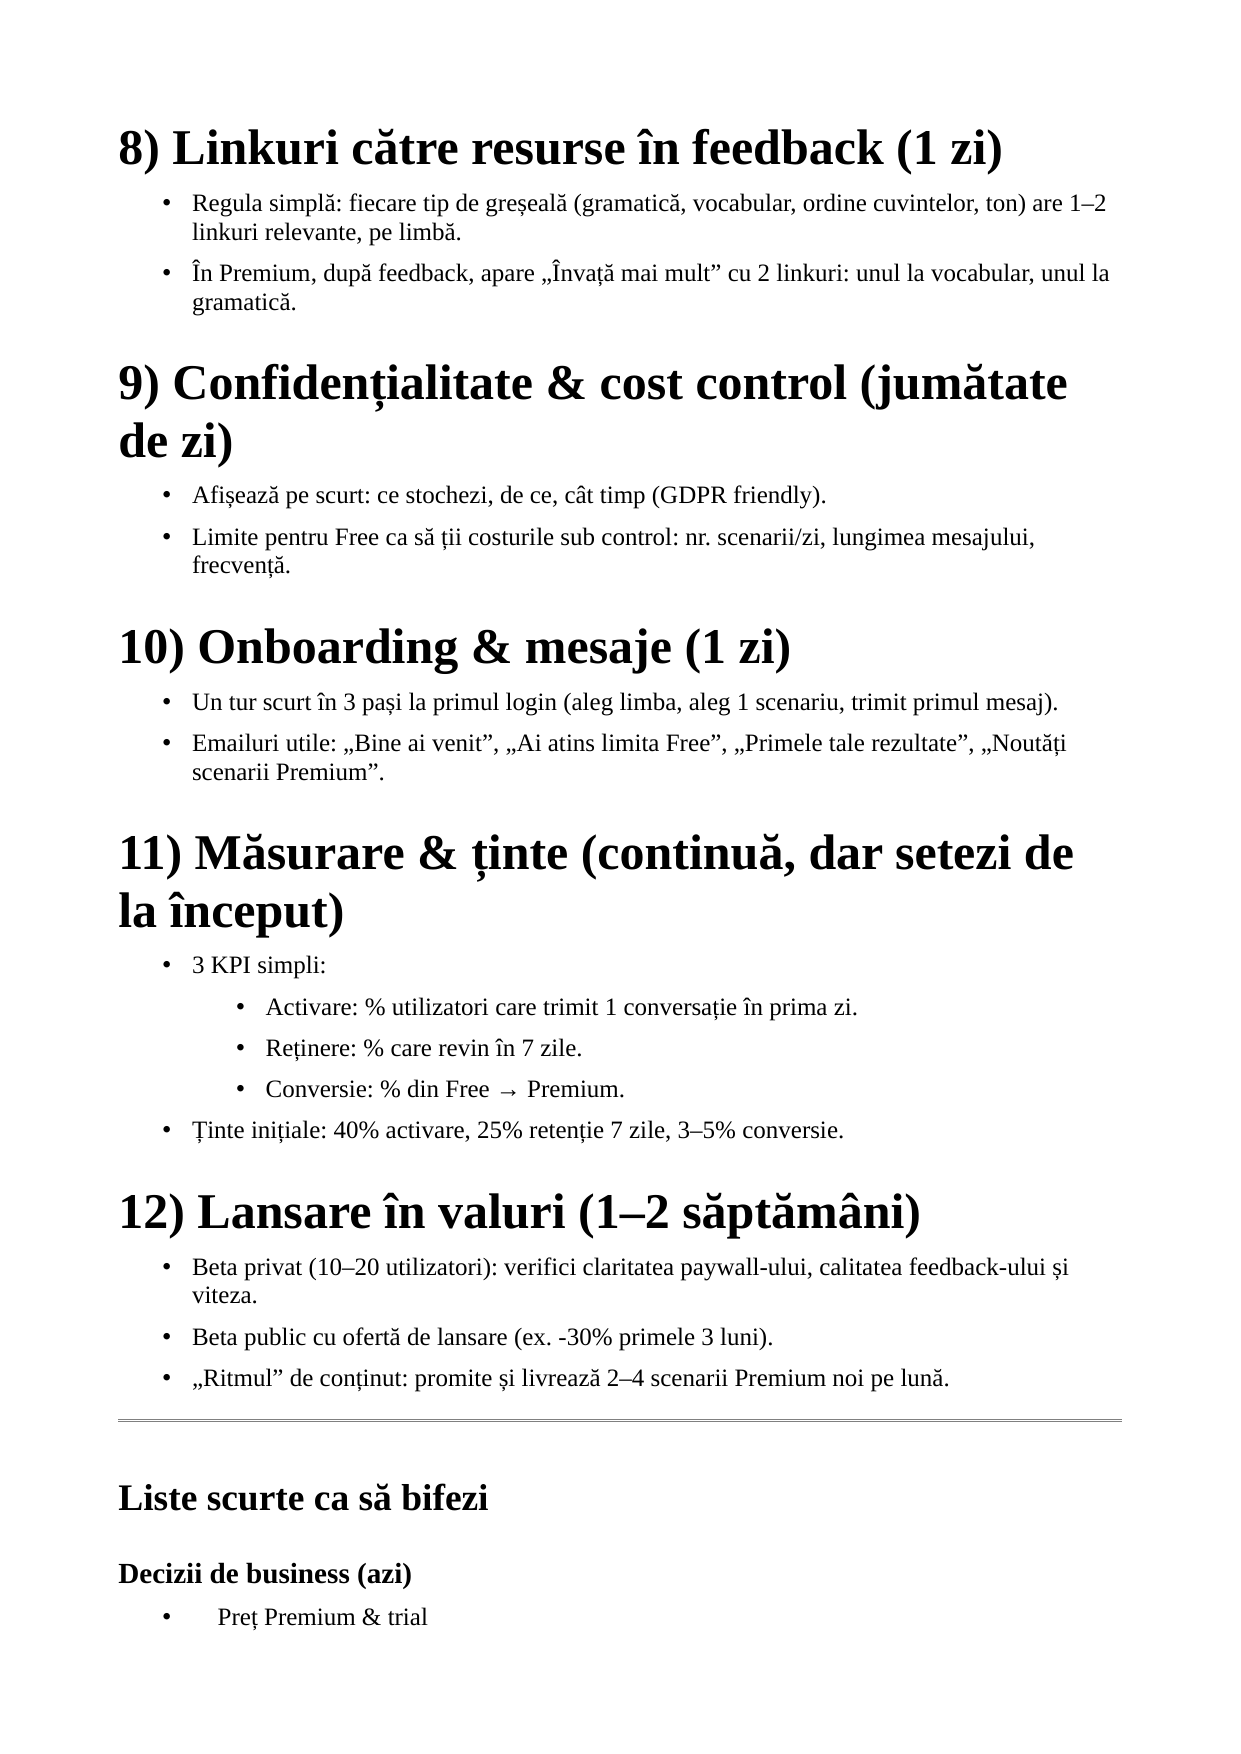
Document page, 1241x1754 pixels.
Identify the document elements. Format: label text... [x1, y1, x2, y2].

list Regula simplă: fiecare tip de greșeală (gramatică, vocabular, ordine cuvintelor, ton) are 1–2 linkuri relevante, pe limbă. [162, 188, 1122, 246]
list Reținere: % care revin în 7 zile. [236, 1033, 1122, 1062]
list Beta public cu ofertă de lansare (ex. -30% primele 3 luni). [162, 1322, 1122, 1351]
subtitle 12) Lansare în valuri (1–2 săptămâni) [118, 1182, 1122, 1239]
subtitle Decizii de business (azi) [118, 1556, 1122, 1590]
list Activare: % utilizatori care trimit 1 conversație în prima zi. [236, 992, 1122, 1021]
list Limite pentru Free ca să ții costurile sub control: nr. scenarii/zi, lungimea mesajului, frecvență. [162, 522, 1122, 579]
list 3 KPI simpli: [162, 951, 1122, 979]
list În Premium, după feedback, apare „Învață mai mult” cu 2 linkuri: unul la vocabular, unul la gramatică. [162, 258, 1122, 316]
list Afișează pe scurt: ce stochezi, de ce, cât timp (GDPR friendly). [162, 481, 1122, 509]
list „Ritmul” de conținut: promite și livrează 2–4 scenarii Premium noi pe lună. [162, 1363, 1122, 1392]
list Un tur scurt în 3 pași la primul login (aleg limba, aleg 1 scenariu, trimit primul mesaj). [162, 687, 1122, 716]
subtitle 9) Confidențialitate & cost control (jumătate de zi) [118, 353, 1122, 468]
subtitle Liste scurte ca să bifezi [118, 1476, 1122, 1519]
subtitle 11) Măsurare & ținte (continuă, dar setezi de la început) [118, 823, 1122, 938]
list Conversie: % din Free → Premium. [236, 1074, 1122, 1103]
list Emailuri utile: „Bine ai venit”, „Ai atins limita Free”, „Primele tale rezultate”, „Noutăți scenarii Premium”. [162, 728, 1122, 786]
list Ținte inițiale: 40% activare, 25% retenție 7 zile, 3–5% conversie. [162, 1116, 1122, 1144]
subtitle 8) Linkuri către resurse în feedback (1 zi) [118, 118, 1122, 176]
list ✅ Preț Premium & trial [162, 1602, 1122, 1631]
subtitle 10) Onboarding & mesaje (1 zi) [118, 617, 1122, 674]
list Beta privat (10–20 utilizatori): verifici claritatea paywall-ului, calitatea feedback-ului și viteza. [162, 1252, 1122, 1309]
